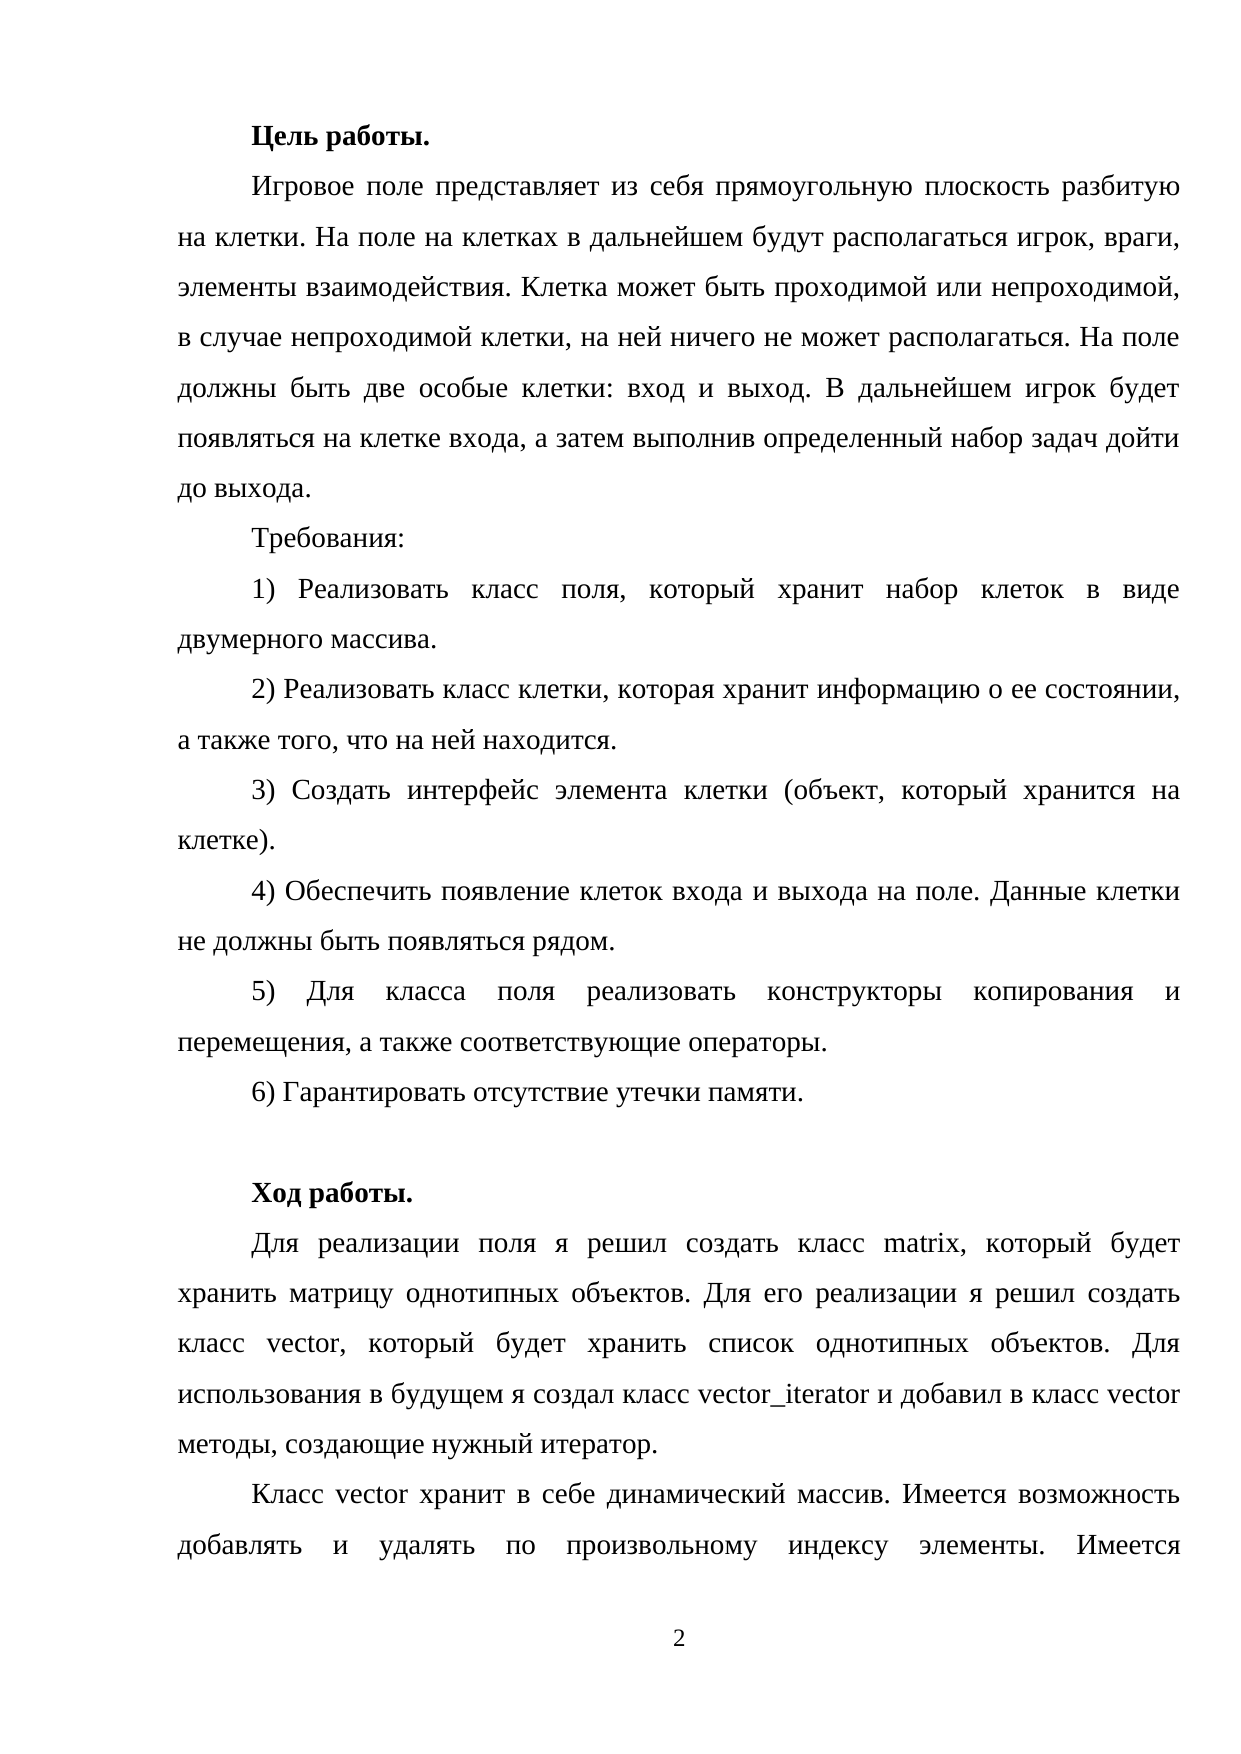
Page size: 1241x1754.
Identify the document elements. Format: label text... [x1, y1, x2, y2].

text 2) Реализовать класс клетки, которая хранит информацию о ее состоянии, а также того, что на ней находится. [177, 672, 1181, 755]
text Требования: [177, 521, 1181, 554]
text 3) Создать интерфейс элемента клетки (объект, который хранится на клетке). [177, 772, 1181, 856]
text Игровое поле представляет из себя прямоугольную плоскость разбитую на клетки. На поле на клетках в дальнейшем будут располагаться игрок, враги, элементы взаимодействия. Клетка может быть проходимой или непроходимой, в случае непроходимой клетки, на ней ничего не может располагаться. На поле должны быть две особые клетки: вход и выход. В дальнейшем игрок будет появляться на клетке входа, а затем выполнив определенный набор задач дойти до выхода. [177, 168, 1181, 504]
text 1) Реализовать класс поля, который хранит набор клеток в виде двумерного массива. [177, 571, 1181, 655]
text 4) Обеспечить появление клеток входа и выхода на поле. Данные клетки не должны быть появляться рядом. [177, 873, 1181, 957]
text Цель работы. [177, 118, 1181, 152]
text 5) Для класса поля реализовать конструкторы копирования и перемещения, а также соответствующие операторы. [177, 973, 1181, 1057]
text Класс vector хранит в себе динамический массив. Имеется возможность добавлять и удалять по произвольному индексу элементы. Имеется [177, 1477, 1181, 1560]
text 6) Гарантировать отсутствие утечки памяти. [177, 1074, 1181, 1108]
text Для реализации поля я решил создать класс matrix, который будет хранить матрицу однотипных объектов. Для его реализации я решил создать класс vector, который будет хранить список однотипных объектов. Для использования в будущем я создал класс vector_iterator и добавил в класс vector методы, создающие нужный итератор. [177, 1225, 1181, 1460]
text Ход работы. [177, 1175, 1181, 1208]
